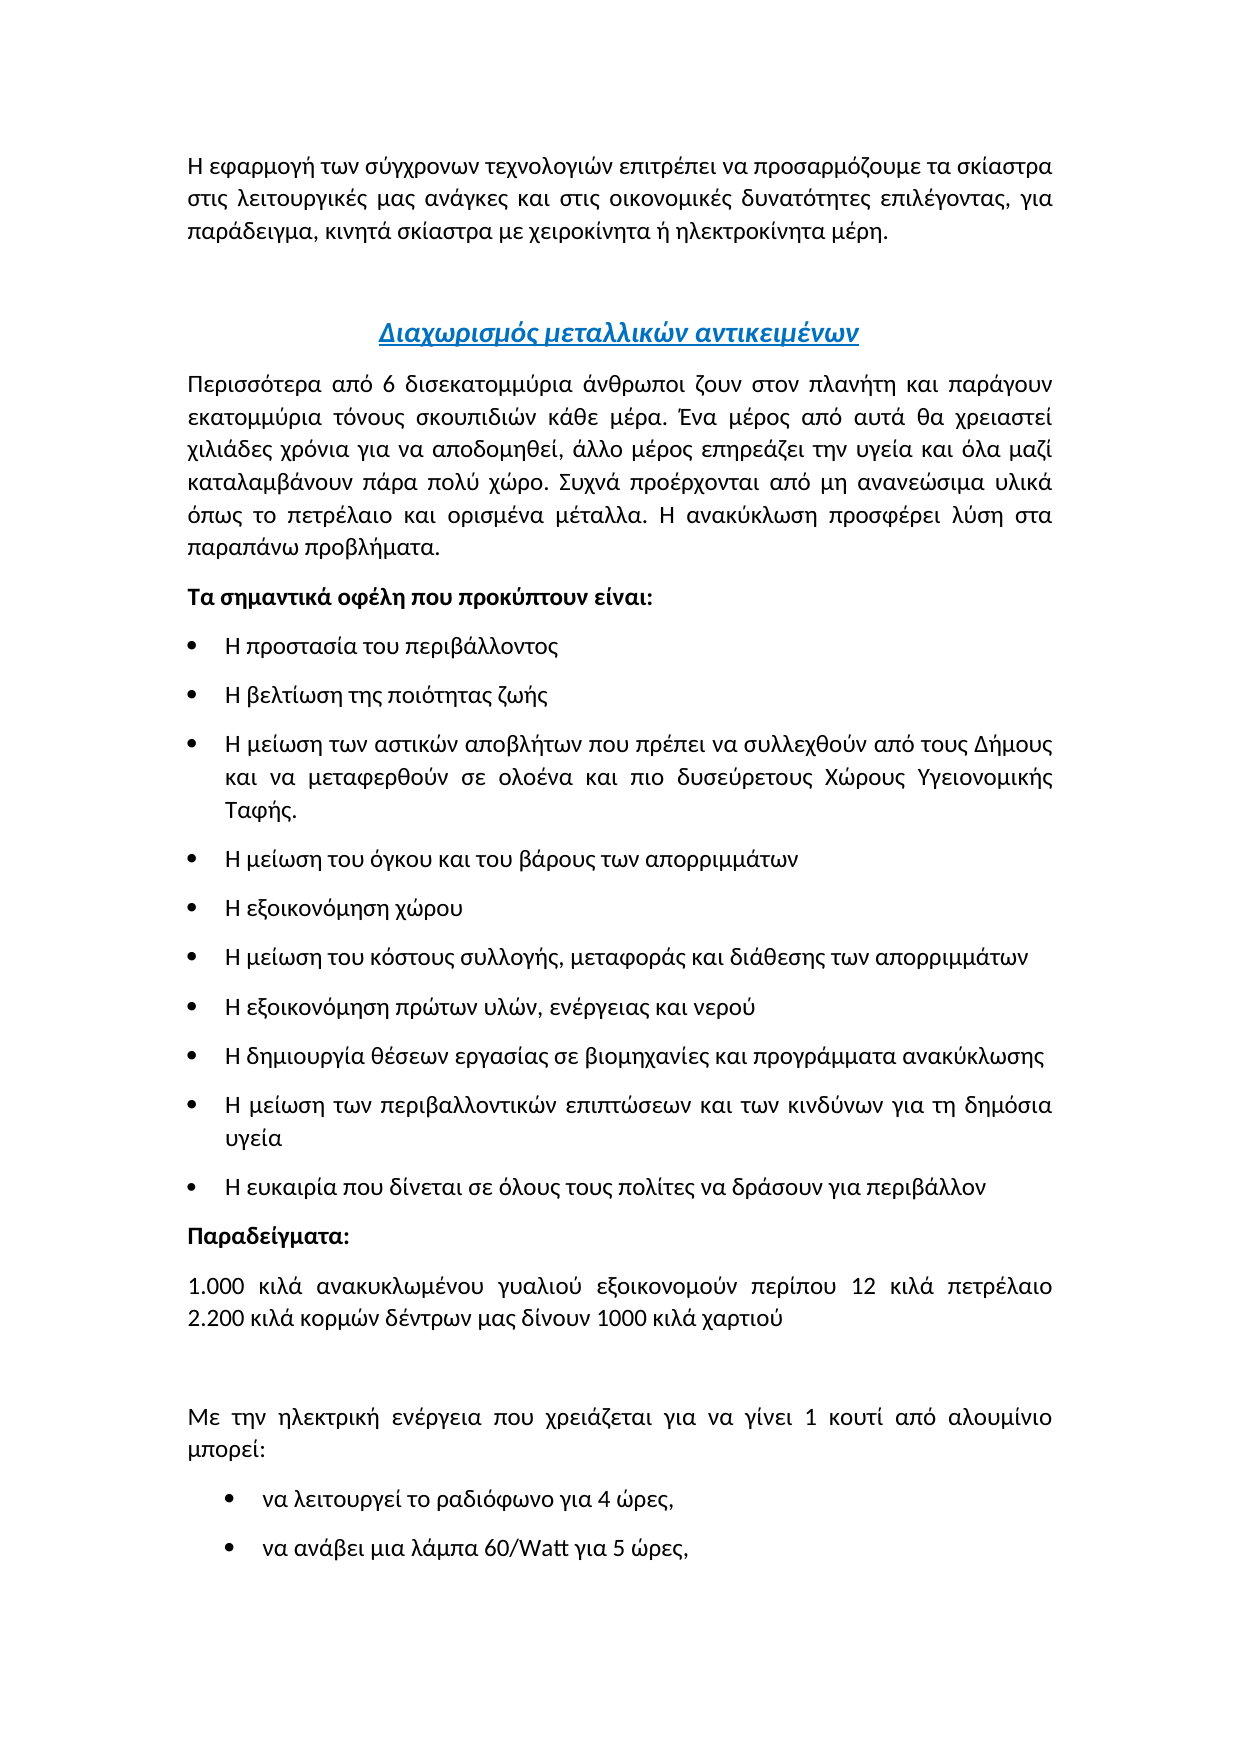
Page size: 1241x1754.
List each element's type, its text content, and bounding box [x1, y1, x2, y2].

list Η μείωση του κόστους συλλογής, μεταφοράς και διάθεσης των απορριμμάτων [187, 942, 1053, 972]
text Η εφαρμογή των σύγχρονων τεχνολογιών επιτρέπει να προσαρμόζουμε τα σκίαστρα στις λειτουργικές µας ανάγκες και στις οικονομικές δυνατότητες επιλέγοντας, για παράδειγμα, κινητά σκίαστρα µε χειροκίνητα ή ηλεκτροκίνητα μέρη. [187, 150, 1053, 246]
list Η μείωση των περιβαλλοντικών επιπτώσεων και των κινδύνων για τη δημόσια υγεία [187, 1089, 1053, 1152]
list Η βελτίωση της ποιότητας ζωής [187, 679, 1053, 710]
list Η εξοικονόμηση πρώτων υλών, ενέργειας και νερού [187, 991, 1053, 1021]
list να λειτουργεί το ραδιόφωνο για 4 ώρες, [225, 1483, 1053, 1513]
list Η ευκαιρία που δίνεται σε όλους τους πολίτες να δράσουν για περιβάλλον [187, 1171, 1053, 1202]
text 1.000 κιλά ανακυκλωμένου γυαλιού εξοικονομούν περίπου 12 κιλά πετρέλαιο 2.200 κιλά κορμών δέντρων μας δίνουν 1000 κιλά χαρτιού [187, 1270, 1053, 1333]
text Περισσότερα από 6 δισεκατομμύρια άνθρωποι ζουν στον πλανήτη και παράγουν εκατομμύρια τόνους σκουπιδιών κάθε μέρα. Ένα μέρος από αυτά θα χρειαστεί χιλιάδες χρόνια για να αποδομηθεί, άλλο μέρος επηρεάζει την υγεία και όλα μαζί καταλαμβάνουν πάρα πολύ χώρο. Συχνά προέρχονται από μη ανανεώσιμα υλικά όπως το πετρέλαιο και ορισμένα μέταλλα. Η ανακύκλωση προσφέρει λύση στα παραπάνω προβλήματα. [187, 368, 1053, 562]
list Η προστασία του περιβάλλοντος [187, 630, 1053, 661]
text Τα σημαντικά οφέλη που προκύπτουν είναι: [187, 581, 1053, 611]
list Η δημιουργία θέσεων εργασίας σε βιομηχανίες και προγράμματα ανακύκλωσης [187, 1040, 1053, 1071]
list να ανάβει μια λάμπα 60/Watt για 5 ώρες, [225, 1532, 1053, 1563]
list Η μείωση του όγκου και του βάρους των απορριμμάτων [187, 843, 1053, 873]
text Διαχωρισμός μεταλλικών αντικειμένων [187, 314, 1053, 349]
list Η εξοικονόμηση χώρου [187, 892, 1053, 923]
list Η μείωση των αστικών αποβλήτων που πρέπει να συλλεχθούν από τους Δήμους και να μεταφερθούν σε ολοένα και πιο δυσεύρετους Χώρους Υγειονομικής Ταφής. [187, 728, 1053, 824]
text Παραδείγματα: [187, 1221, 1053, 1251]
text Με την ηλεκτρική ενέργεια που χρειάζεται για να γίνει 1 κουτί από αλουμίνιο μπορεί: [187, 1401, 1053, 1464]
